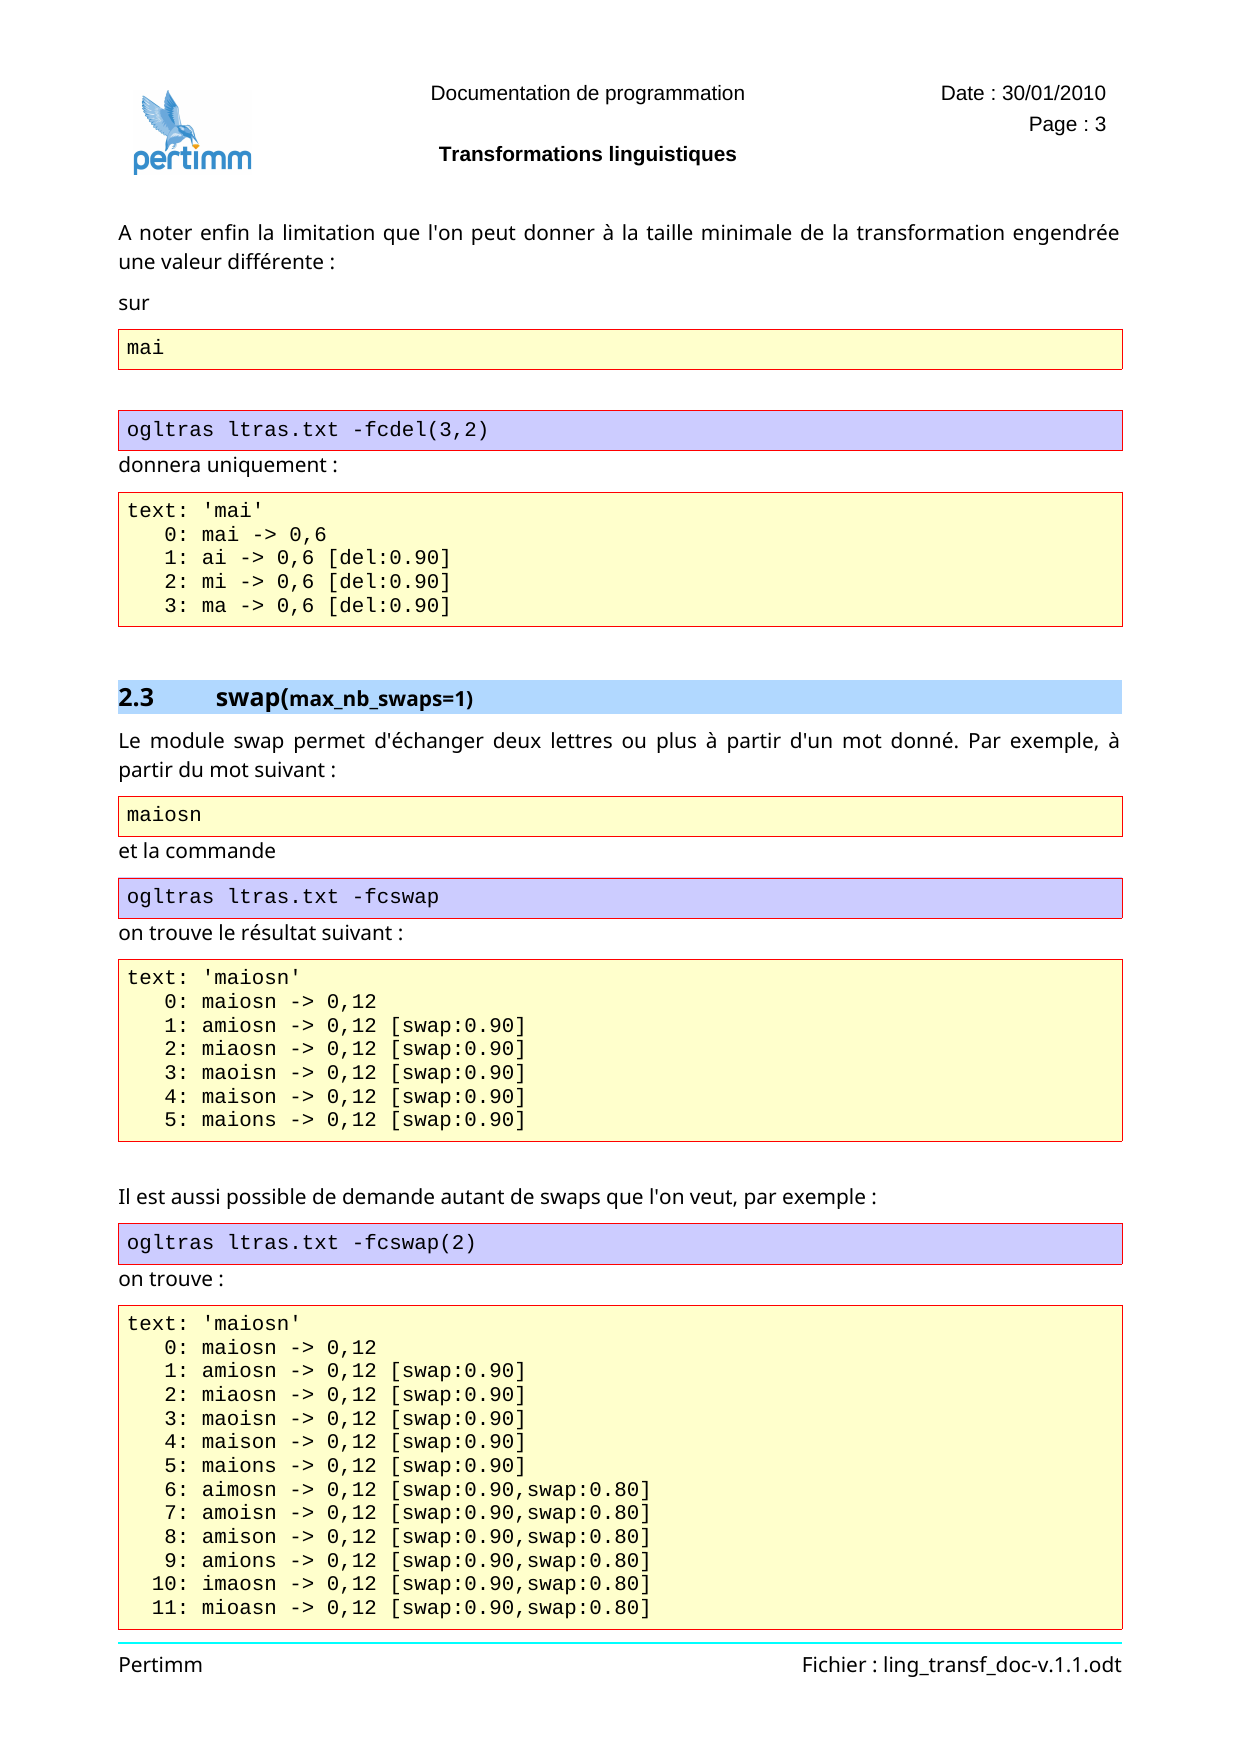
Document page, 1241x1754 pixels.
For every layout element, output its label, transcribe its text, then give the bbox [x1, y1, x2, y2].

text 1: amiosn -> 0,12 [swap:0.90] [119, 1352, 1122, 1376]
text on trouve : [118, 1265, 1122, 1292]
text 10: imaosn -> 0,12 [swap:0.90,swap:0.80] [119, 1565, 1122, 1588]
text 2: miaosn -> 0,12 [swap:0.90] [119, 1030, 1122, 1053]
picture [133, 90, 252, 175]
text ogltras ltras.txt -fcswap(2) [119, 1224, 1122, 1264]
text 6: aimosn -> 0,12 [swap:0.90,swap:0.80] [119, 1470, 1122, 1494]
text 4: maison -> 0,12 [swap:0.90] [119, 1077, 1122, 1101]
text 2: miaosn -> 0,12 [swap:0.90] [119, 1376, 1122, 1399]
text text: 'mai' [119, 493, 1122, 515]
text text: 'maiosn' [119, 960, 1122, 983]
text Le module swap permet d'échanger deux lettres ou plus à partir d'un mot donné. Par exemple, à partir du mot suivant : [118, 727, 1122, 783]
text 2: mi -> 0,6 [del:0.90] [119, 562, 1122, 586]
text 11: mioasn -> 0,12 [swap:0.90,swap:0.80] [119, 1588, 1122, 1629]
text 0: maiosn -> 0,12 [119, 1328, 1122, 1352]
subtitle swap(max_nb_swaps=1) [118, 680, 1122, 714]
text 3: maoisn -> 0,12 [swap:0.90] [119, 1053, 1122, 1077]
text 1: amiosn -> 0,12 [swap:0.90] [119, 1006, 1122, 1030]
text on trouve le résultat suivant : [118, 919, 1122, 946]
text maiosn [119, 797, 1122, 836]
text donnera uniquement : [118, 451, 1122, 479]
text 0: maiosn -> 0,12 [119, 983, 1122, 1006]
text 9: amions -> 0,12 [swap:0.90,swap:0.80] [119, 1541, 1122, 1565]
text 7: amoisn -> 0,12 [swap:0.90,swap:0.80] [119, 1494, 1122, 1517]
text 1: ai -> 0,6 [del:0.90] [119, 539, 1122, 562]
text 5: maions -> 0,12 [swap:0.90] [119, 1101, 1122, 1141]
text ogltras ltras.txt -fcswap [119, 879, 1122, 918]
text Il est aussi possible de demande autant de swaps que l'on veut, par exemple : [118, 1182, 1122, 1211]
text 3: ma -> 0,6 [del:0.90] [119, 586, 1122, 626]
text text: 'maiosn' [119, 1306, 1122, 1328]
text A noter enfin la limitation que l'on peut donner à la taille minimale de la transformation engendrée une valeur différente : [118, 218, 1122, 275]
text mai [119, 330, 1122, 369]
text et la commande [118, 837, 1122, 865]
text 3: maoisn -> 0,12 [swap:0.90] [119, 1399, 1122, 1423]
text sur [118, 288, 1122, 316]
text 0: mai -> 0,6 [119, 515, 1122, 539]
text ogltras ltras.txt -fcdel(3,2) [119, 411, 1122, 450]
text 8: amison -> 0,12 [swap:0.90,swap:0.80] [119, 1517, 1122, 1541]
text 5: maions -> 0,12 [swap:0.90] [119, 1447, 1122, 1470]
text 4: maison -> 0,12 [swap:0.90] [119, 1423, 1122, 1447]
